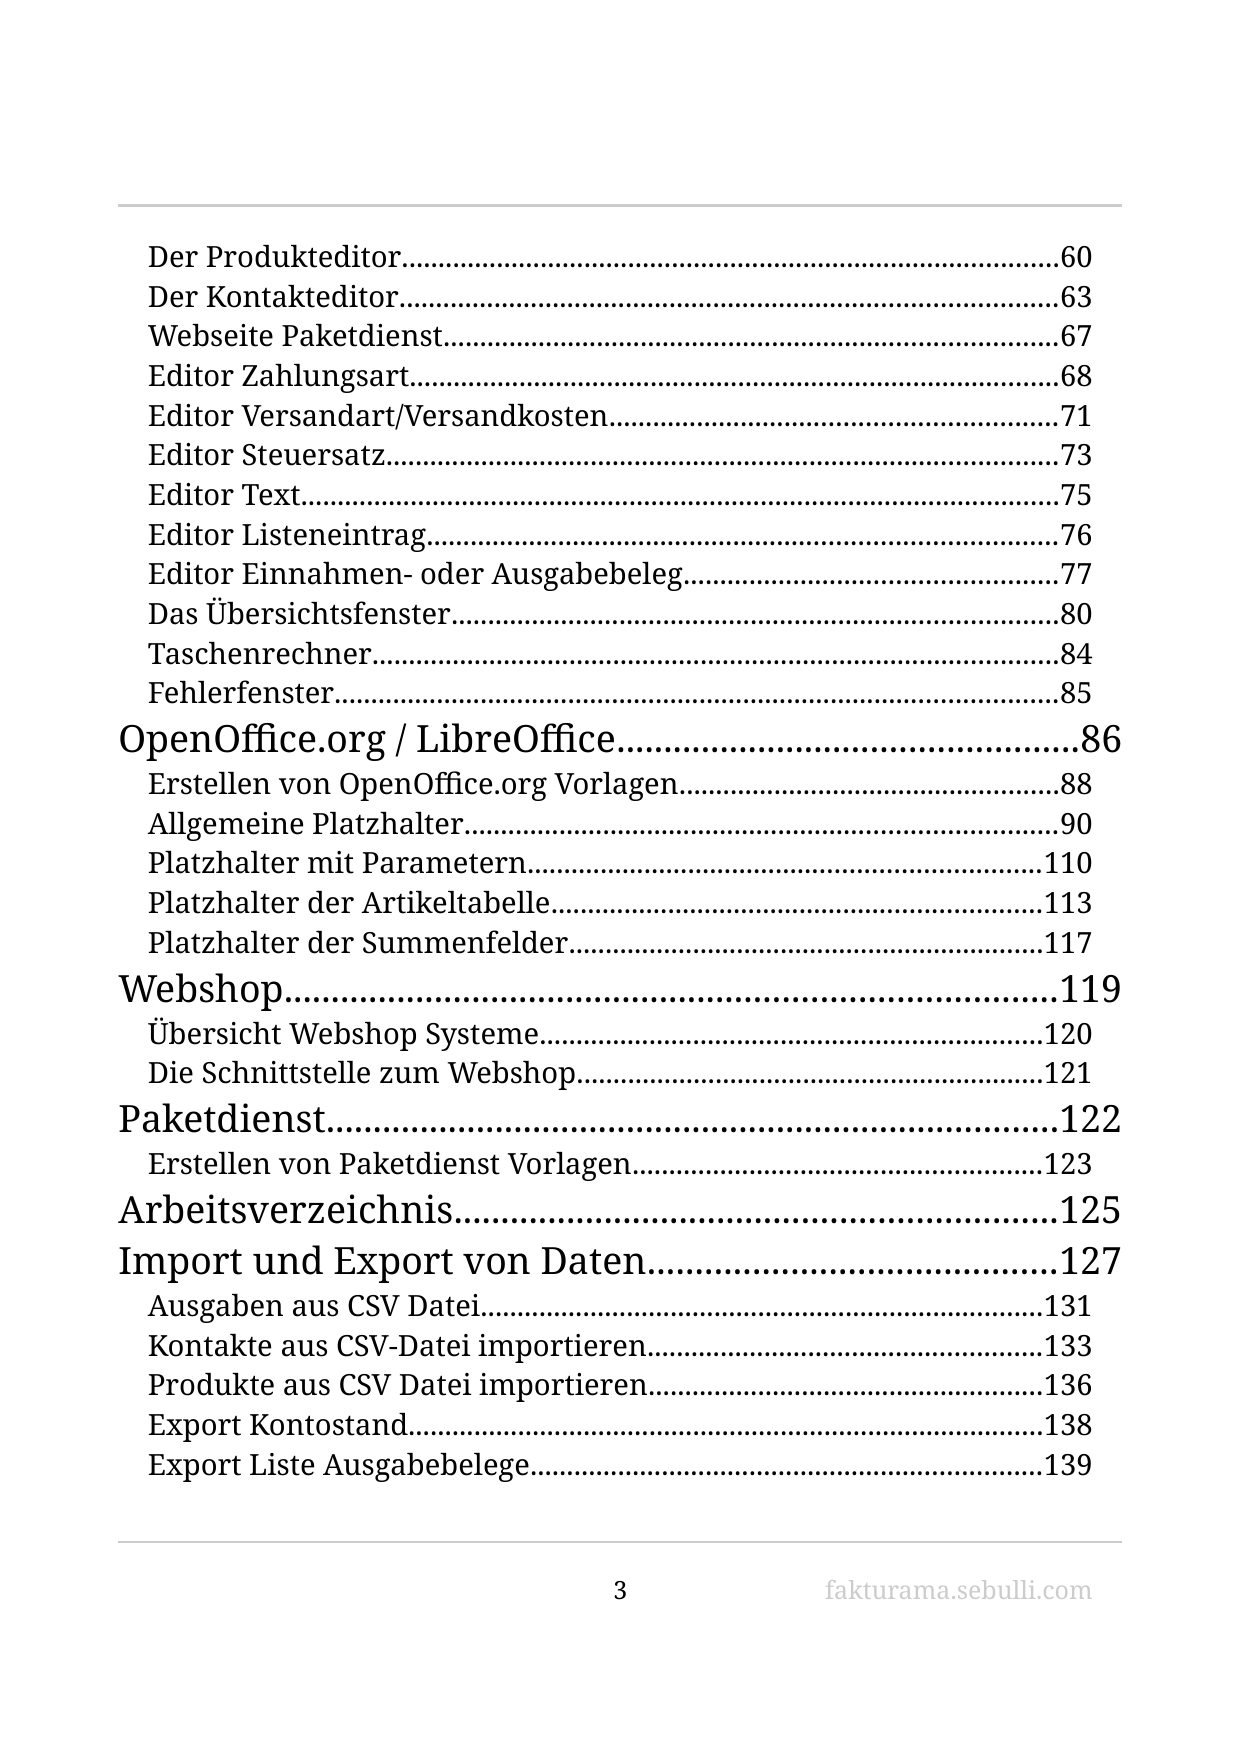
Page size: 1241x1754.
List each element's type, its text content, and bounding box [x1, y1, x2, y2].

text Taschenrechner 84 [148, 633, 1122, 673]
text Paketdienst 122 [118, 1092, 1122, 1143]
text Allgemeine Platzhalter 90 [148, 803, 1122, 843]
text Editor Steuersatz 73 [148, 434, 1122, 474]
text Platzhalter der Artikeltabelle 113 [148, 882, 1122, 922]
text Erstellen von OpenOffice.org Vorlagen 88 [148, 763, 1122, 803]
text Webseite Paketdienst 67 [148, 316, 1122, 355]
text Fehlerfenster 85 [148, 673, 1122, 712]
text Arbeitsverzeichnis 125 [118, 1183, 1122, 1234]
text Webshop 119 [118, 962, 1122, 1013]
text Editor Versandart/Versandkosten 71 [148, 395, 1122, 434]
text Das Übersichtsfenster 80 [148, 593, 1122, 633]
text Ausgaben aus CSV Datei 131 [148, 1285, 1122, 1325]
text Der Produkteditor 60 [148, 236, 1122, 276]
text Import und Export von Daten 127 [118, 1234, 1122, 1285]
text Editor Zahlungsart 68 [148, 355, 1122, 395]
text Export Kontostand 138 [148, 1404, 1122, 1444]
text Editor Listeneintrag 76 [148, 514, 1122, 554]
text Produkte aus CSV Datei importieren 136 [148, 1364, 1122, 1404]
text Editor Text 75 [148, 474, 1122, 514]
text Übersicht Webshop Systeme 120 [148, 1013, 1122, 1053]
text Die Schnittstelle zum Webshop 121 [148, 1053, 1122, 1092]
text Kontakte aus CSV-Datei importieren 133 [148, 1325, 1122, 1364]
text Platzhalter mit Parametern 110 [148, 843, 1122, 882]
text Editor Einnahmen- oder Ausgabebeleg 77 [148, 554, 1122, 593]
text OpenOffice.org / LibreOffice 86 [118, 712, 1122, 763]
text Erstellen von Paketdienst Vorlagen 123 [148, 1143, 1122, 1183]
text Platzhalter der Summenfelder 117 [148, 922, 1122, 962]
text Der Kontakteditor 63 [148, 276, 1122, 316]
text Export Liste Ausgabebelege 139 [148, 1444, 1122, 1483]
